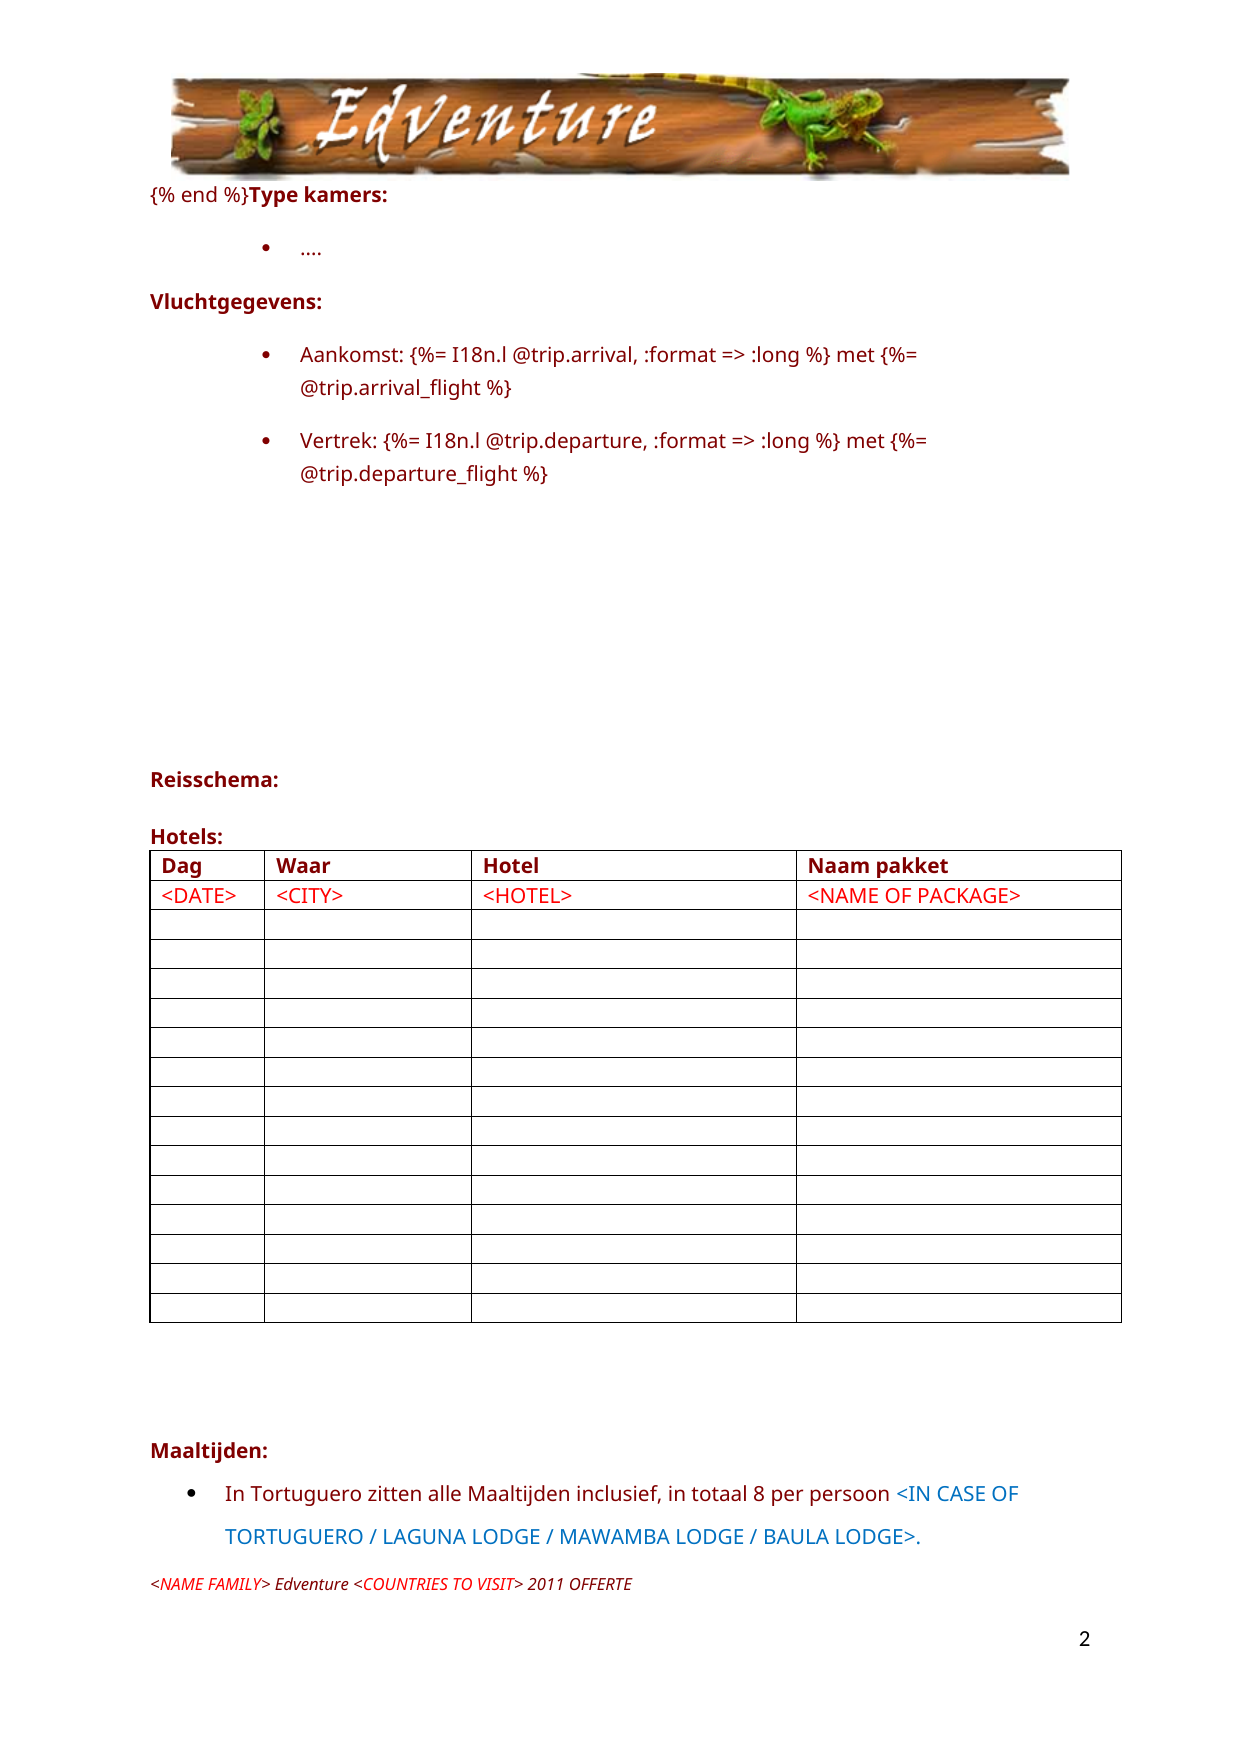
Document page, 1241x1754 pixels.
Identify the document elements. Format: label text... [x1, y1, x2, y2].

table_cell [797, 1205, 1121, 1233]
table_header Waar [265, 851, 471, 880]
table_cell [797, 1176, 1121, 1204]
table_cell [472, 1264, 796, 1292]
table_cell [265, 999, 471, 1027]
table_cell [472, 1205, 796, 1233]
table_cell [265, 1294, 471, 1322]
table_header Dag [151, 851, 264, 880]
list {% end %}Type kamers: [150, 180, 1090, 208]
table_cell <DATE> [151, 881, 264, 909]
table_cell [151, 999, 264, 1027]
table_cell [472, 999, 796, 1027]
table_cell [151, 969, 264, 998]
table_cell [797, 940, 1121, 968]
table_cell [151, 1235, 264, 1263]
table_cell [472, 1117, 796, 1145]
table_cell [797, 969, 1121, 998]
table_cell [265, 1117, 471, 1145]
table_cell [797, 910, 1121, 939]
table_cell [151, 1087, 264, 1116]
table_cell [151, 1146, 264, 1174]
table_cell [265, 969, 471, 998]
list In Tortuguero zitten alle Maaltijden inclusief, in totaal 8 per persoon <IN CASE OF TORTUGUERO / LAGUNA LODGE / MAWAMBA LODGE / BAULA LODGE>. [187, 1479, 1090, 1550]
table_cell [151, 940, 264, 968]
table_cell [265, 1235, 471, 1263]
text Hotels: [150, 822, 1090, 850]
table_cell [265, 1146, 471, 1174]
table_cell [797, 999, 1121, 1027]
table_cell [797, 1264, 1121, 1292]
text Vluchtgegevens: [150, 287, 1090, 315]
table_cell [797, 1294, 1121, 1322]
table_cell [265, 940, 471, 968]
table_cell [472, 1294, 796, 1322]
table_cell [797, 1058, 1121, 1086]
table_header Naam pakket [797, 851, 1121, 880]
text Reisschema: [150, 765, 1090, 793]
table_cell [472, 940, 796, 968]
table_cell [472, 1176, 796, 1204]
table_cell [265, 1058, 471, 1086]
table_cell [797, 1235, 1121, 1263]
table_header Hotel [472, 851, 796, 880]
table_cell [472, 910, 796, 939]
table_cell [151, 910, 264, 939]
table_cell <NAME OF PACKAGE> [797, 881, 1121, 909]
table_cell [265, 1176, 471, 1204]
table_cell [265, 1205, 471, 1233]
table_cell [151, 1058, 264, 1086]
table_cell [151, 1117, 264, 1145]
text Maaltijden: [150, 1437, 1090, 1465]
table_cell <HOTEL> [472, 881, 796, 909]
table_cell [472, 1146, 796, 1174]
table_cell [151, 1028, 264, 1057]
table_cell [265, 1087, 471, 1116]
table_cell [151, 1264, 264, 1292]
table_cell [151, 1294, 264, 1322]
table_cell [265, 1264, 471, 1292]
list Aankomst: {%= I18n.l @trip.arrival, :format => :long %} met {%= @trip.arrival_flight %} [262, 340, 1090, 401]
table_cell [797, 1028, 1121, 1057]
table_cell [151, 1176, 264, 1204]
table_cell [797, 1087, 1121, 1116]
table_cell [797, 1117, 1121, 1145]
table_cell [472, 1235, 796, 1263]
list Vertrek: {%= I18n.l @trip.departure, :format => :long %} met {%= @trip.departure_flight %} [262, 426, 1090, 487]
table_cell [151, 1205, 264, 1233]
table_cell <CITY> [265, 881, 471, 909]
table_cell [797, 1146, 1121, 1174]
table_cell [472, 969, 796, 998]
picture [171, 73, 1070, 181]
table_cell [265, 1028, 471, 1057]
table_cell [265, 910, 471, 939]
table_cell [472, 1028, 796, 1057]
table_cell [472, 1087, 796, 1116]
list …. [262, 233, 1090, 262]
table_cell [472, 1058, 796, 1086]
